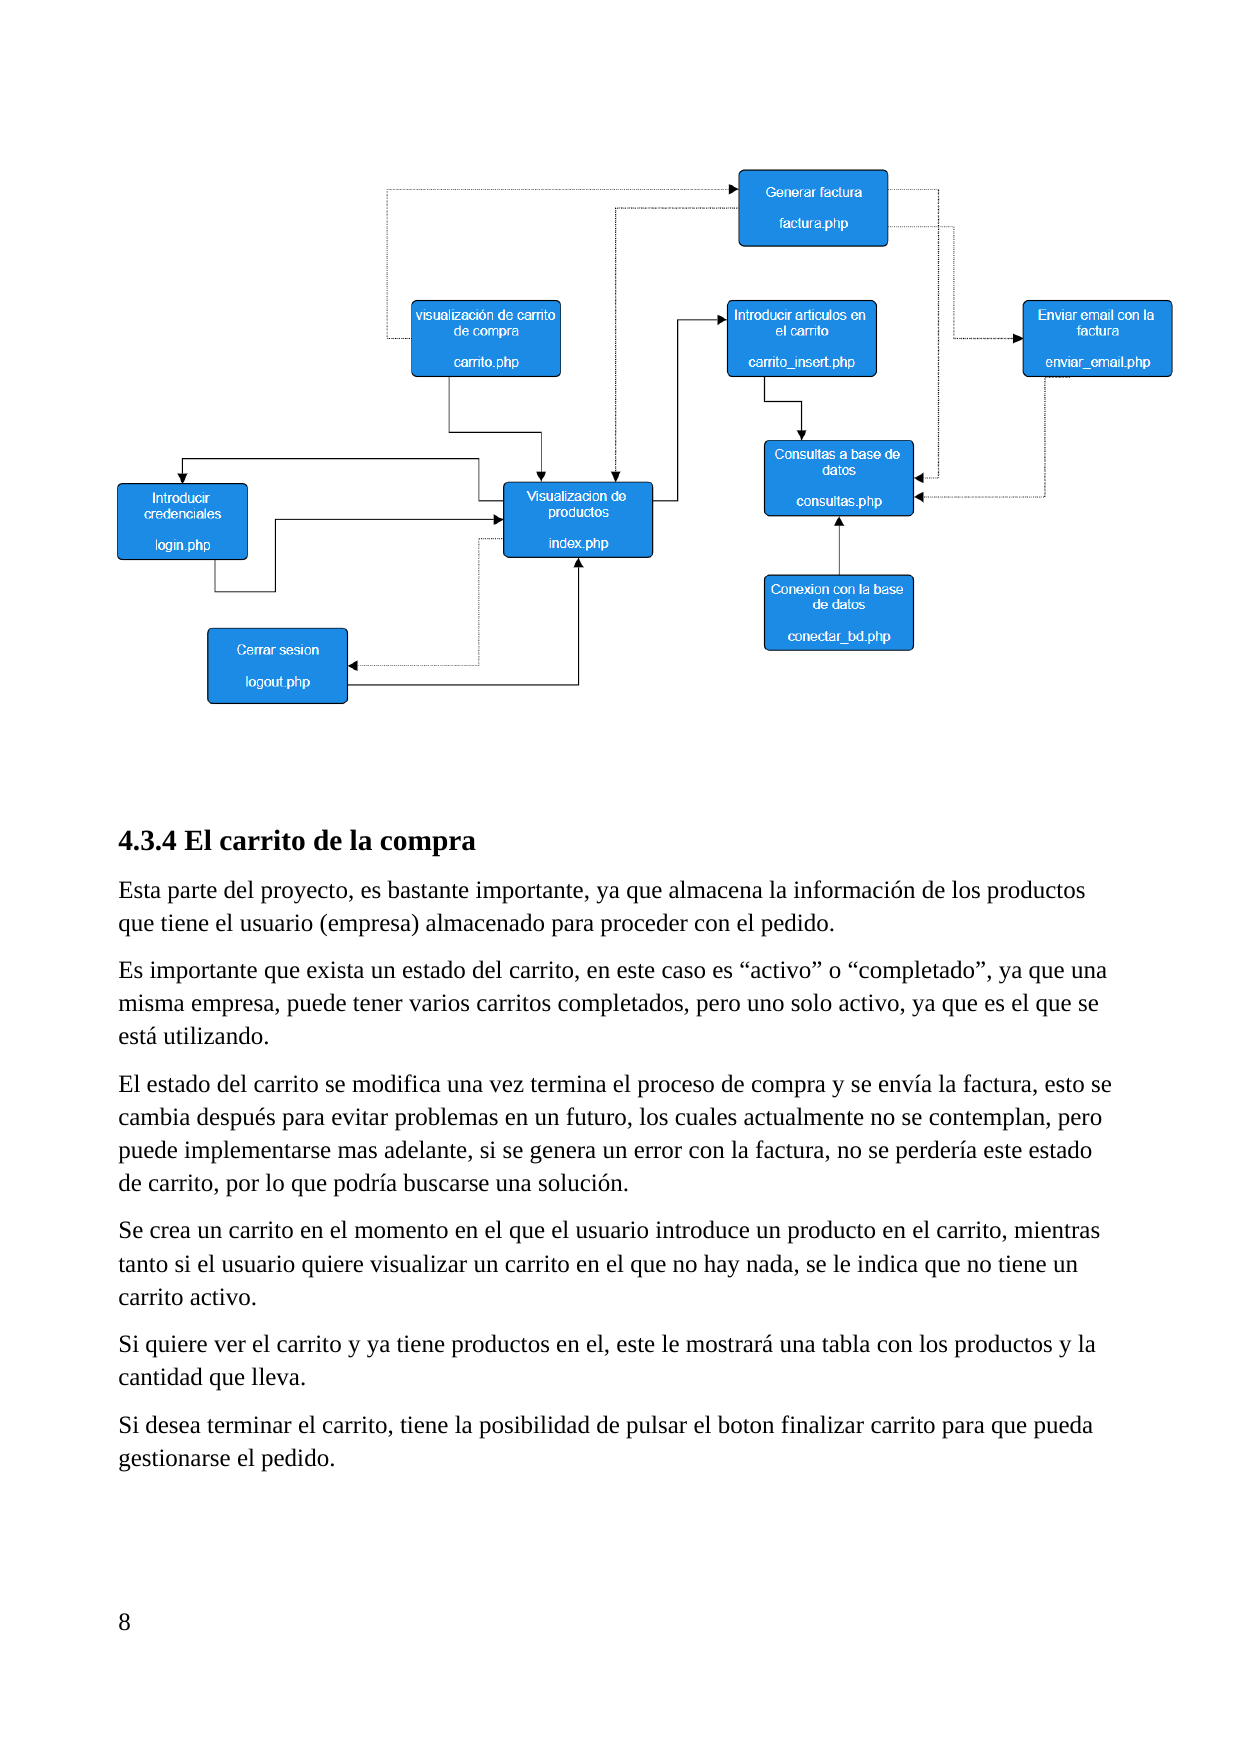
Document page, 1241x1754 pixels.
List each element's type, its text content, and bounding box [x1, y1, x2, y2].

subtitle 4.3.4 El carrito de la compra [118, 823, 1122, 857]
text El estado del carrito se modifica una vez termina el proceso de compra y se envía la factura, esto se cambia después para evitar problemas en un futuro, los cuales actualmente no se contemplan, pero puede implementarse mas adelante, si se genera un error con la factura, no se perdería este estado de carrito, por lo que podría buscarse una solución. [118, 1069, 1122, 1197]
text Si quiere ver el carrito y ya tiene productos en el, este le mostrará una tabla con los productos y la cantidad que lleva. [118, 1329, 1122, 1391]
text Esta parte del proyecto, es bastante importante, ya que almacena la información de los productos que tiene el usuario (empresa) almacenado para proceder con el pedido. [118, 875, 1122, 936]
text Si desea terminar el carrito, tiene la posibilidad de pulsar el boton finalizar carrito para que pueda gestionarse el pedido. [118, 1410, 1122, 1472]
text Es importante que exista un estado del carrito, en este caso es “activo” o “completado”, ya que una misma empresa, puede tener varios carritos completados, pero uno solo activo, ya que es el que se está utilizando. [118, 955, 1122, 1050]
text Se crea un carrito en el momento en el que el usuario introduce un producto en el carrito, mientras tanto si el usuario quiere visualizar un carrito en el que no hay nada, se le indica que no tiene un carrito activo. [118, 1216, 1122, 1310]
picture [113, 166, 1177, 710]
